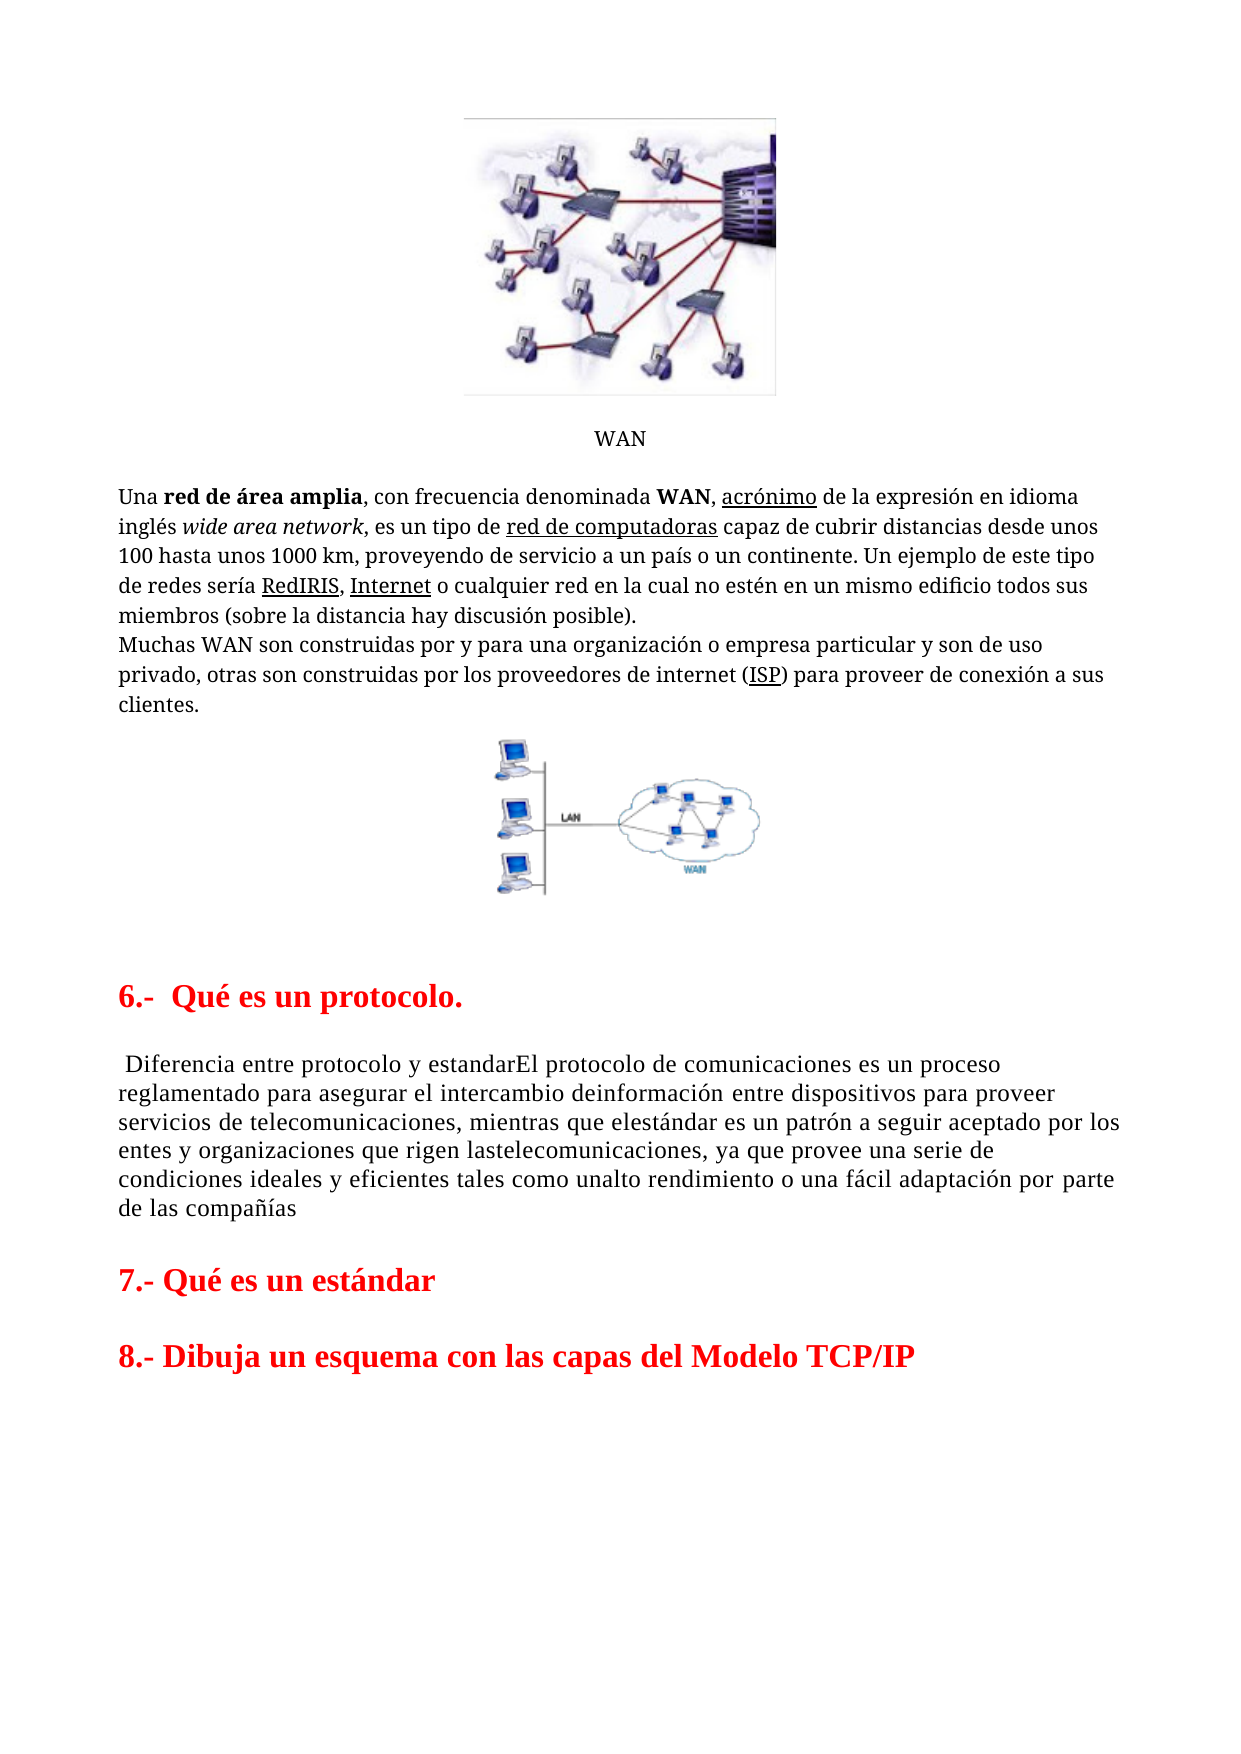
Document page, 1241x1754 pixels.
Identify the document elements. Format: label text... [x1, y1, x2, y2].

text 7.- Qué es un estándar [118, 1260, 1122, 1298]
text 8.- Dibuja un esquema con las capas del Modelo TCP/IP [118, 1337, 1122, 1375]
text Diferencia entre protocolo y estandarEl protocolo de comunicaciones es un proceso reglamentado para asegurar el intercambio deinformación entre dispositivos para proveer servicios de telecomunicaciones, mientras que elestándar es un patrón a seguir aceptado por los entes y organizaciones que rigen lastelecomunicaciones, ya que provee una serie de condiciones ideales y eficientes tales como unalto rendimiento o una fácil adaptación por parte de las compañías [118, 1049, 1122, 1222]
text Muchas WAN son construidas por y para una organización o empresa particular y son de uso privado, otras son construidas por los proveedores de internet (ISP) para proveer de conexión a sus clientes. [118, 629, 1122, 718]
text Una red de área amplia, con frecuencia denominada WAN, acrónimo de la expresión en idioma inglés wide area network, es un tipo de red de computadoras capaz de cubrir distancias desde unos 100 hasta unos 1000 km, proveyendo de servicio a un país o un continente. Un ejemplo de este tipo de redes sería RedIRIS, Internet o cualquier red en la cual no estén en un mismo edificio todos sus miembros (sobre la distancia hay discusión posible). [118, 481, 1122, 629]
text 6.- Qué es un protocolo. [118, 977, 1122, 1015]
text WAN [118, 424, 1122, 452]
